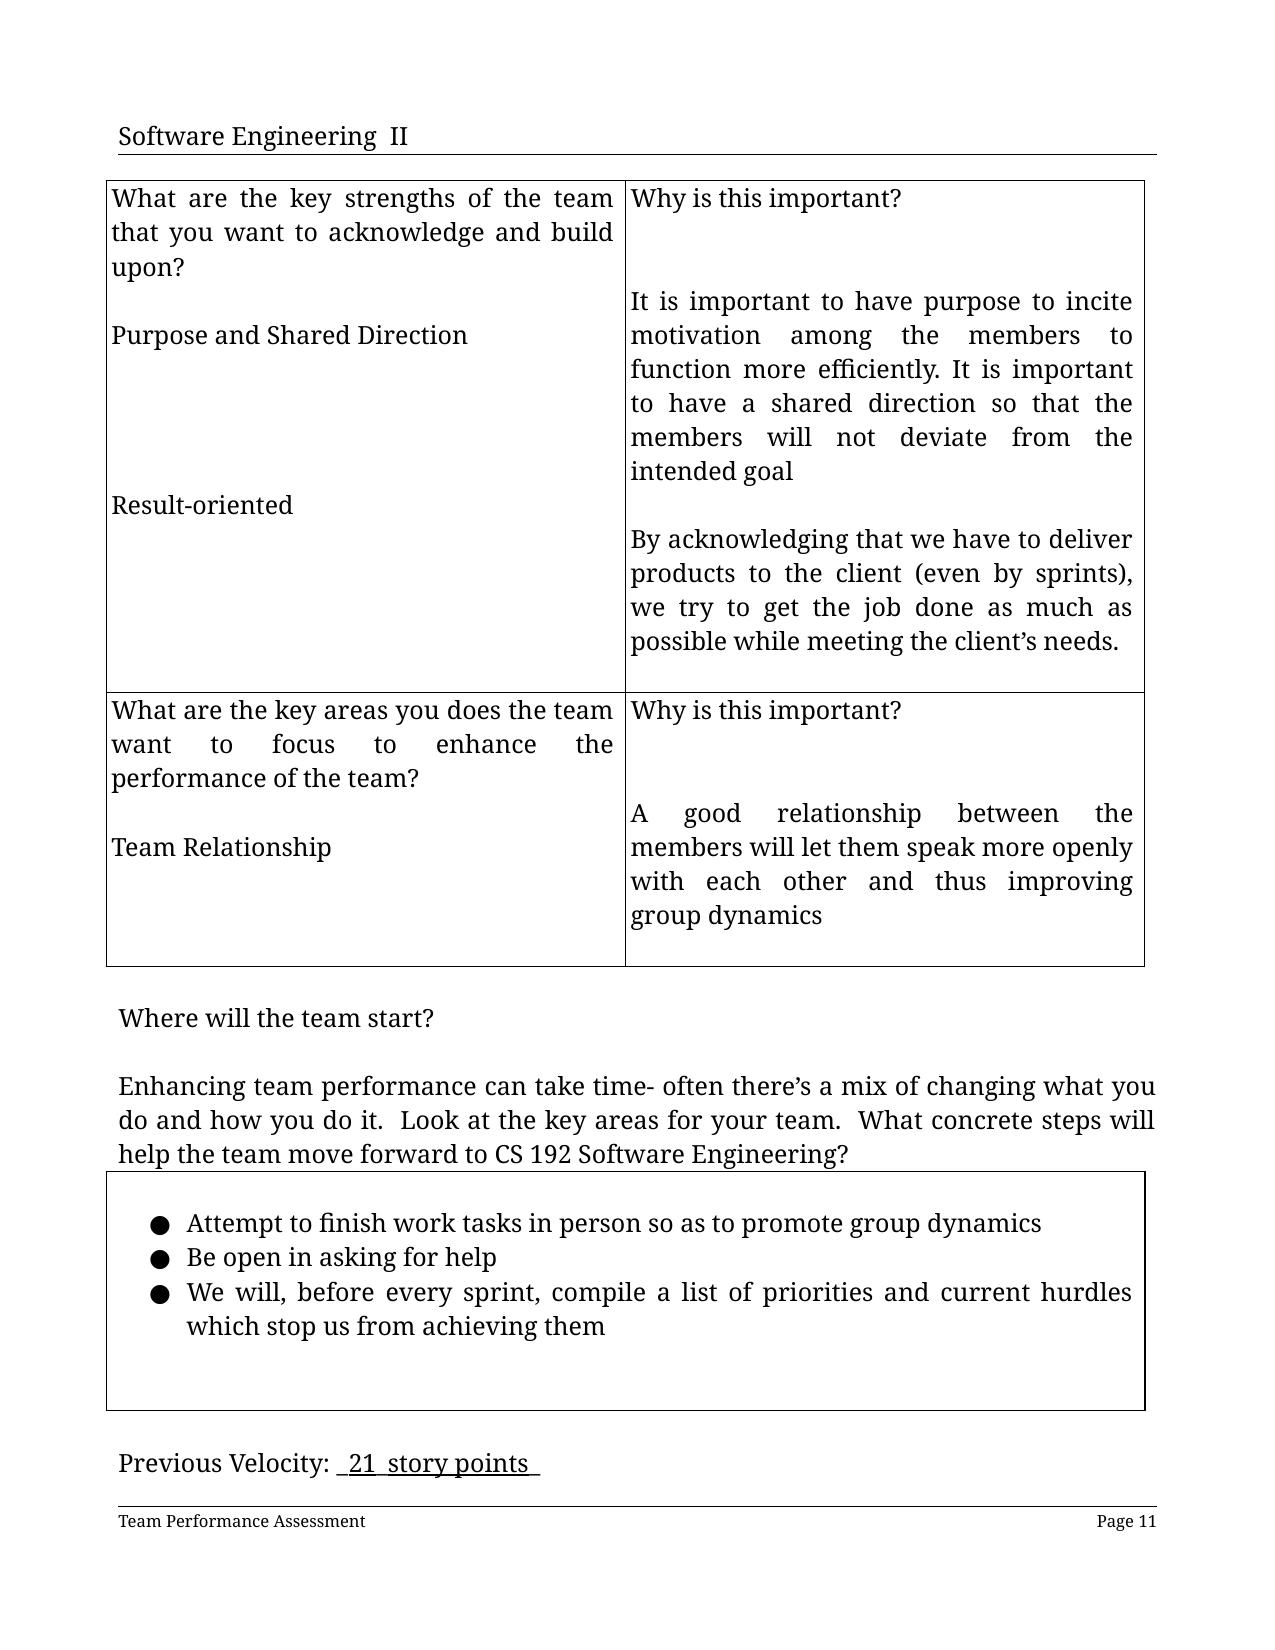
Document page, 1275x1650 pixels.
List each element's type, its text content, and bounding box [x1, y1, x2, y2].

text Previous Velocity: _21_story points_ [118, 1446, 1157, 1479]
table_header Attempt to finish work tasks in person so as to promote group dynamics Be open in asking for help We will, before every sprint, compile a list of priorities and current hurdles which stop us from achieving them [107, 1172, 1144, 1410]
table_header What are the key strengths of the team that you want to acknowledge and build upon? Purpose and Shared Direction Result-oriented [107, 181, 625, 692]
text Where will the team start? [118, 1001, 1157, 1035]
text Enhancing team performance can take time- often there’s a mix of changing what you do and how you do it. Look at the key areas for your team. What concrete steps will help the team move forward to CS 192 Software Engineering? [118, 1069, 1157, 1171]
table_cell What are the key areas you does the team want to focus to enhance the performance of the team? Team Relationship [107, 693, 625, 966]
table_header Why is this important? It is important to have purpose to incite motivation among the members to function more efficiently. It is important to have a shared direction so that the members will not deviate from the intended goal By acknowledging that we have to deliver products to the client (even by sprints), we try to get the job done as much as possible while meeting the client’s needs. [626, 181, 1144, 692]
table_cell Why is this important? A good relationship between the members will let them speak more openly with each other and thus improving group dynamics [626, 693, 1144, 966]
